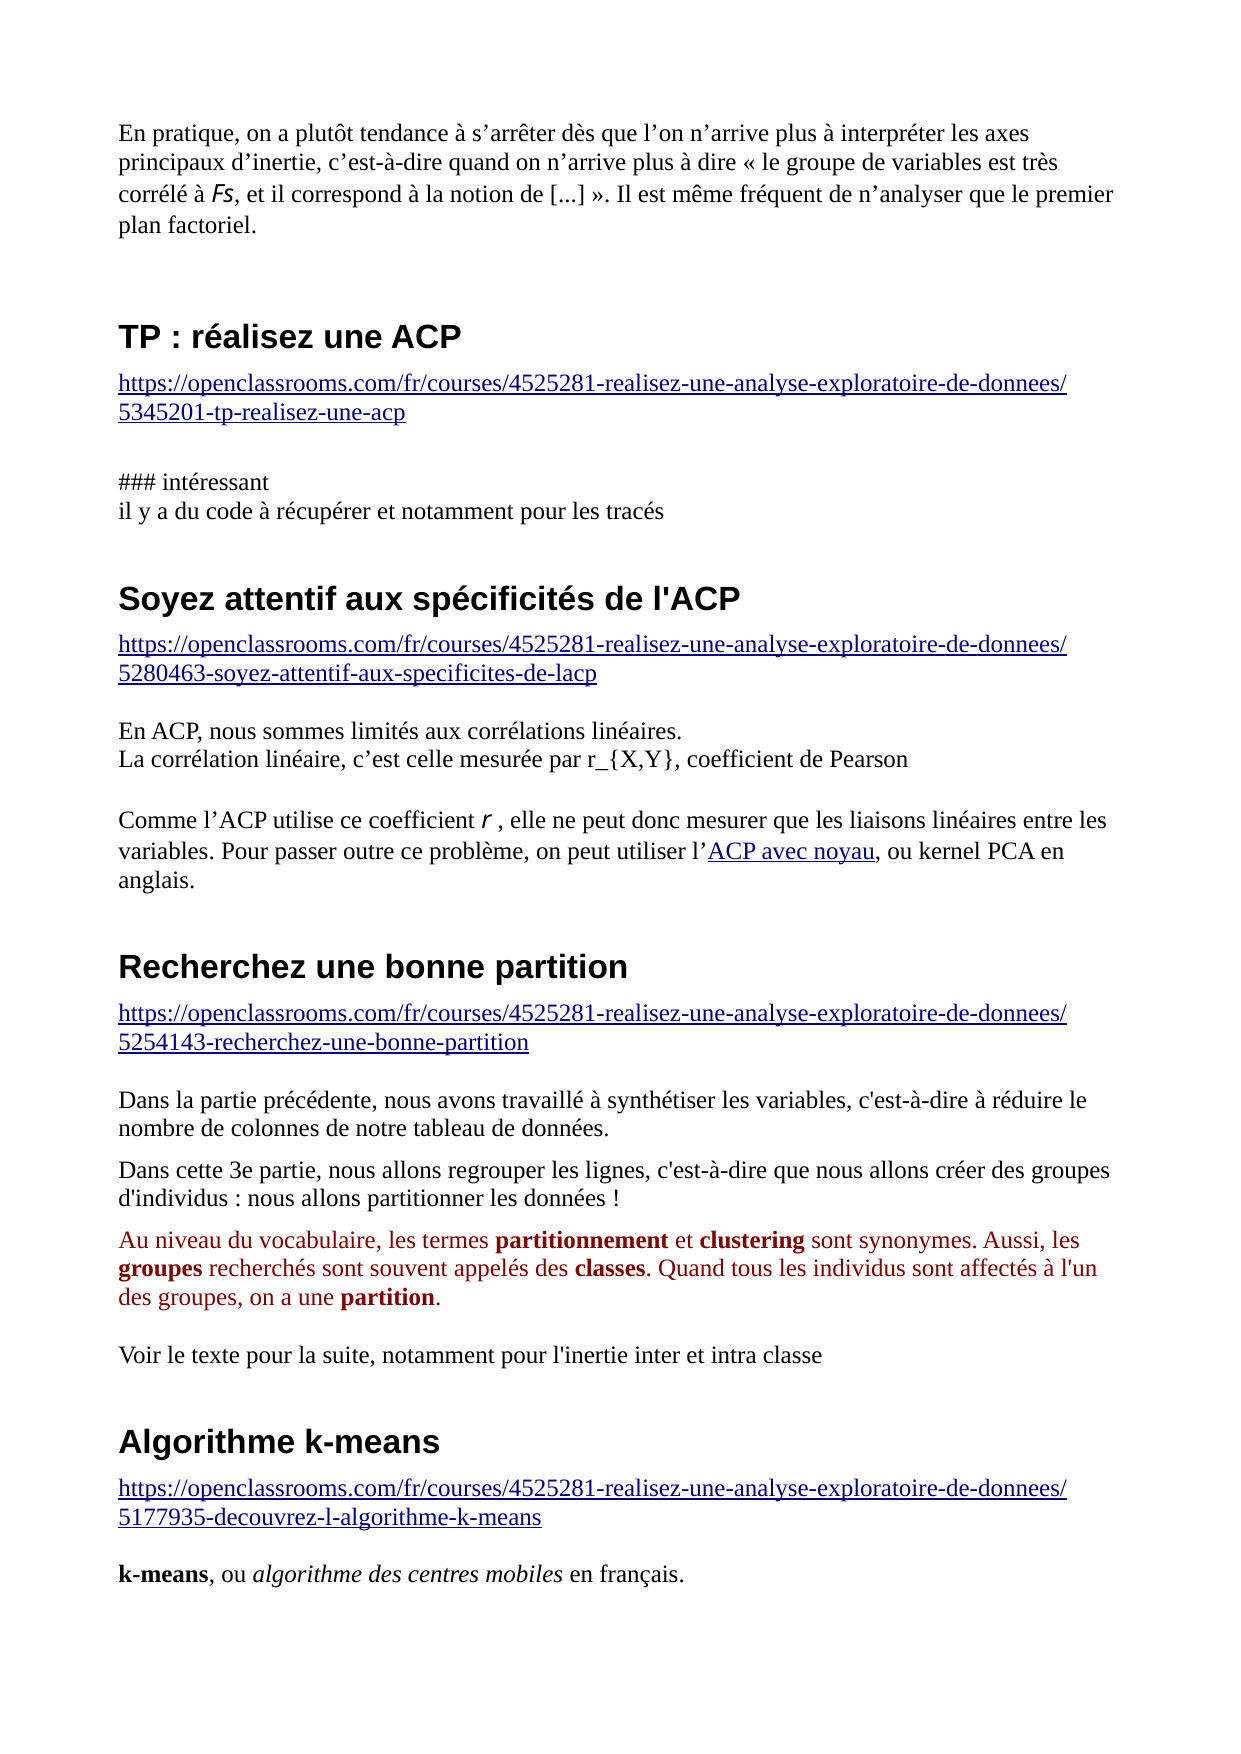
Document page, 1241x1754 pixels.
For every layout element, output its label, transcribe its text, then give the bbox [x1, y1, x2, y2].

text https://openclassrooms.com/fr/courses/4525281-realisez-une-analyse-exploratoire-de-donnees/5345201-tp-realisez-une-acp [118, 368, 1122, 426]
subtitle Soyez attentif aux spécificités de l'ACP [118, 578, 1122, 617]
text ### intéressant [118, 467, 1122, 496]
text Dans la partie précédente, nous avons travaillé à synthétiser les variables, c'est-à-dire à réduire le nombre de colonnes de notre tableau de données. [118, 1085, 1122, 1142]
text k-means, ou algorithme des centres mobiles en français. [118, 1559, 1122, 1588]
text il y a du code à récupérer et notamment pour les tracés [118, 496, 1122, 524]
text La corrélation linéaire, c’est celle mesurée par r_{X,Y}, coefficient de Pearson [118, 744, 1122, 773]
text En ACP, nous sommes limités aux corrélations linéaires. [118, 716, 1122, 744]
text https://openclassrooms.com/fr/courses/4525281-realisez-une-analyse-exploratoire-de-donnees/5280463-soyez-attentif-aux-specificites-de-lacp [118, 629, 1122, 687]
text Dans cette 3e partie, nous allons regrouper les lignes, c'est-à-dire que nous allons créer des groupes d'individus : nous allons partitionner les données ! [118, 1155, 1122, 1212]
subtitle Recherchez une bonne partition [118, 947, 1122, 986]
text https://openclassrooms.com/fr/courses/4525281-realisez-une-analyse-exploratoire-de-donnees/5177935-decouvrez-l-algorithme-k-means [118, 1473, 1122, 1531]
subtitle TP : réalisez une ACP [118, 317, 1122, 356]
text Voir le texte pour la suite, notamment pour l'inertie inter et intra classe [118, 1340, 1122, 1368]
subtitle Algorithme k-means [118, 1422, 1122, 1461]
text https://openclassrooms.com/fr/courses/4525281-realisez-une-analyse-exploratoire-de-donnees/5254143-recherchez-une-bonne-partition [118, 998, 1122, 1056]
text Au niveau du vocabulaire, les termes partitionnement et clustering sont synonymes. Aussi, les groupes recherchés sont souvent appelés des classes. Quand tous les individus sont affectés à l'un des groupes, on a une partition. [118, 1225, 1122, 1311]
text En pratique, on a plutôt tendance à s’arrêter dès que l’on n’arrive plus à interpréter les axes principaux d’inertie, c’est-à-dire quand on n’arrive plus à dire « le groupe de variables est très corrélé à Fs, et il correspond à la notion de [...] ». Il est même fréquent de n’analyser que le premier plan factoriel. [118, 118, 1122, 238]
text Comme l’ACP utilise ce coefficient r , elle ne peut donc mesurer que les liaisons linéaires entre les variables. Pour passer outre ce problème, on peut utiliser l’ACP avec noyau, ou kernel PCA en anglais. [118, 802, 1122, 893]
